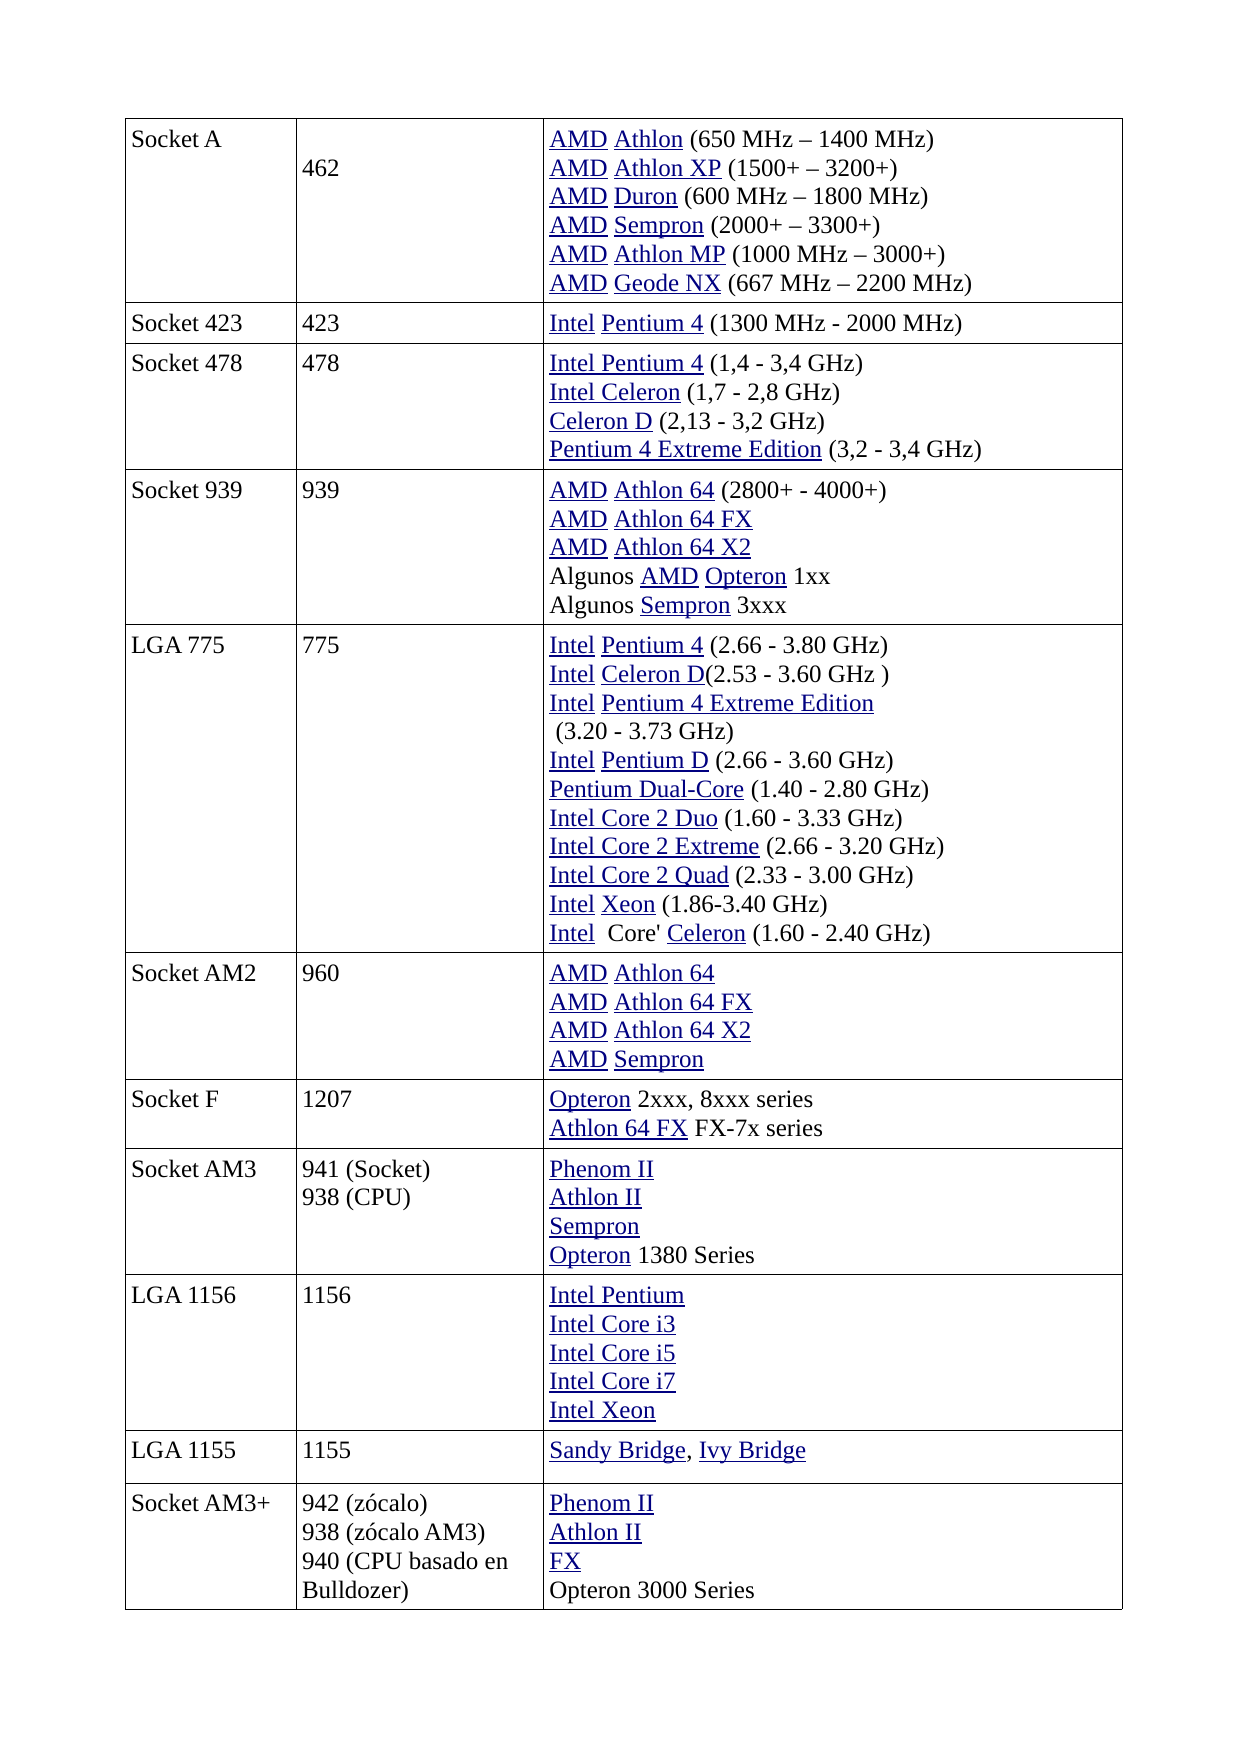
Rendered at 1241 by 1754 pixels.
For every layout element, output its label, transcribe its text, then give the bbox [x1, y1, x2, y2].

table_cell Sandy Bridge, Ivy Bridge [544, 1431, 1122, 1483]
table_cell 1207 [297, 1080, 543, 1148]
table_cell Intel Pentium 4 (2.66 - 3.80 GHz) Intel Celeron D(2.53 - 3.60 GHz ) Intel Pentium 4 Extreme Edition (3.20 - 3.73 GHz) Intel Pentium D (2.66 - 3.60 GHz) Pentium Dual-Core (1.40 - 2.80 GHz) Intel Core 2 Duo (1.60 - 3.33 GHz) Intel Core 2 Extreme (2.66 - 3.20 GHz) Intel Core 2 Quad (2.33 - 3.00 GHz) Intel Xeon (1.86-3.40 GHz) Intel Core' Celeron (1.60 - 2.40 GHz) [544, 625, 1122, 952]
table_cell Socket AM3 [126, 1149, 296, 1274]
table_cell 775 [297, 625, 543, 952]
table_cell 939 [297, 470, 543, 624]
table_cell Socket AM3+ [126, 1484, 296, 1609]
table_cell 942 (zócalo) 938 (zócalo AM3) 940 (CPU basado en Bulldozer) [297, 1484, 543, 1609]
table_cell AMD Athlon 64 AMD Athlon 64 FX AMD Athlon 64 X2 AMD Sempron [544, 953, 1122, 1079]
table_cell LGA 1156 [126, 1275, 296, 1430]
table_cell 462 [297, 119, 543, 302]
table_cell 941 (Socket) 938 (CPU) [297, 1149, 543, 1274]
table_cell Socket A [126, 119, 296, 302]
table_cell Socket 478 [126, 344, 296, 469]
table_cell LGA 775 [126, 625, 296, 952]
table_cell Socket AM2 [126, 953, 296, 1079]
table_cell Socket 939 [126, 470, 296, 624]
table_cell Intel Pentium Intel Core i3 Intel Core i5 Intel Core i7 Intel Xeon [544, 1275, 1122, 1430]
table_cell 423 [297, 303, 543, 342]
table_cell LGA 1155 [126, 1431, 296, 1483]
table_cell AMD Athlon (650 MHz – 1400 MHz) AMD Athlon XP (1500+ – 3200+) AMD Duron (600 MHz – 1800 MHz) AMD Sempron (2000+ – 3300+) AMD Athlon MP (1000 MHz – 3000+) AMD Geode NX (667 MHz – 2200 MHz) [544, 119, 1122, 302]
table_cell Intel Pentium 4 (1,4 - 3,4 GHz) Intel Celeron (1,7 - 2,8 GHz) Celeron D (2,13 - 3,2 GHz) Pentium 4 Extreme Edition (3,2 - 3,4 GHz) [544, 344, 1122, 469]
table_cell 1155 [297, 1431, 543, 1483]
table_cell Opteron 2xxx, 8xxx series Athlon 64 FX FX-7x series [544, 1080, 1122, 1148]
table_cell Intel Pentium 4 (1300 MHz - 2000 MHz) [544, 303, 1122, 342]
table_cell 960 [297, 953, 543, 1079]
table_cell 1156 [297, 1275, 543, 1430]
table_cell AMD Athlon 64 (2800+ - 4000+) AMD Athlon 64 FX AMD Athlon 64 X2 Algunos AMD Opteron 1xx Algunos Sempron 3xxx [544, 470, 1122, 624]
table_cell Phenom II Athlon II FX Opteron 3000 Series [544, 1484, 1122, 1609]
table_cell Socket 423 [126, 303, 296, 342]
table_cell Phenom II Athlon II Sempron Opteron 1380 Series [544, 1149, 1122, 1274]
table_cell 478 [297, 344, 543, 469]
table_cell Socket F [126, 1080, 296, 1148]
